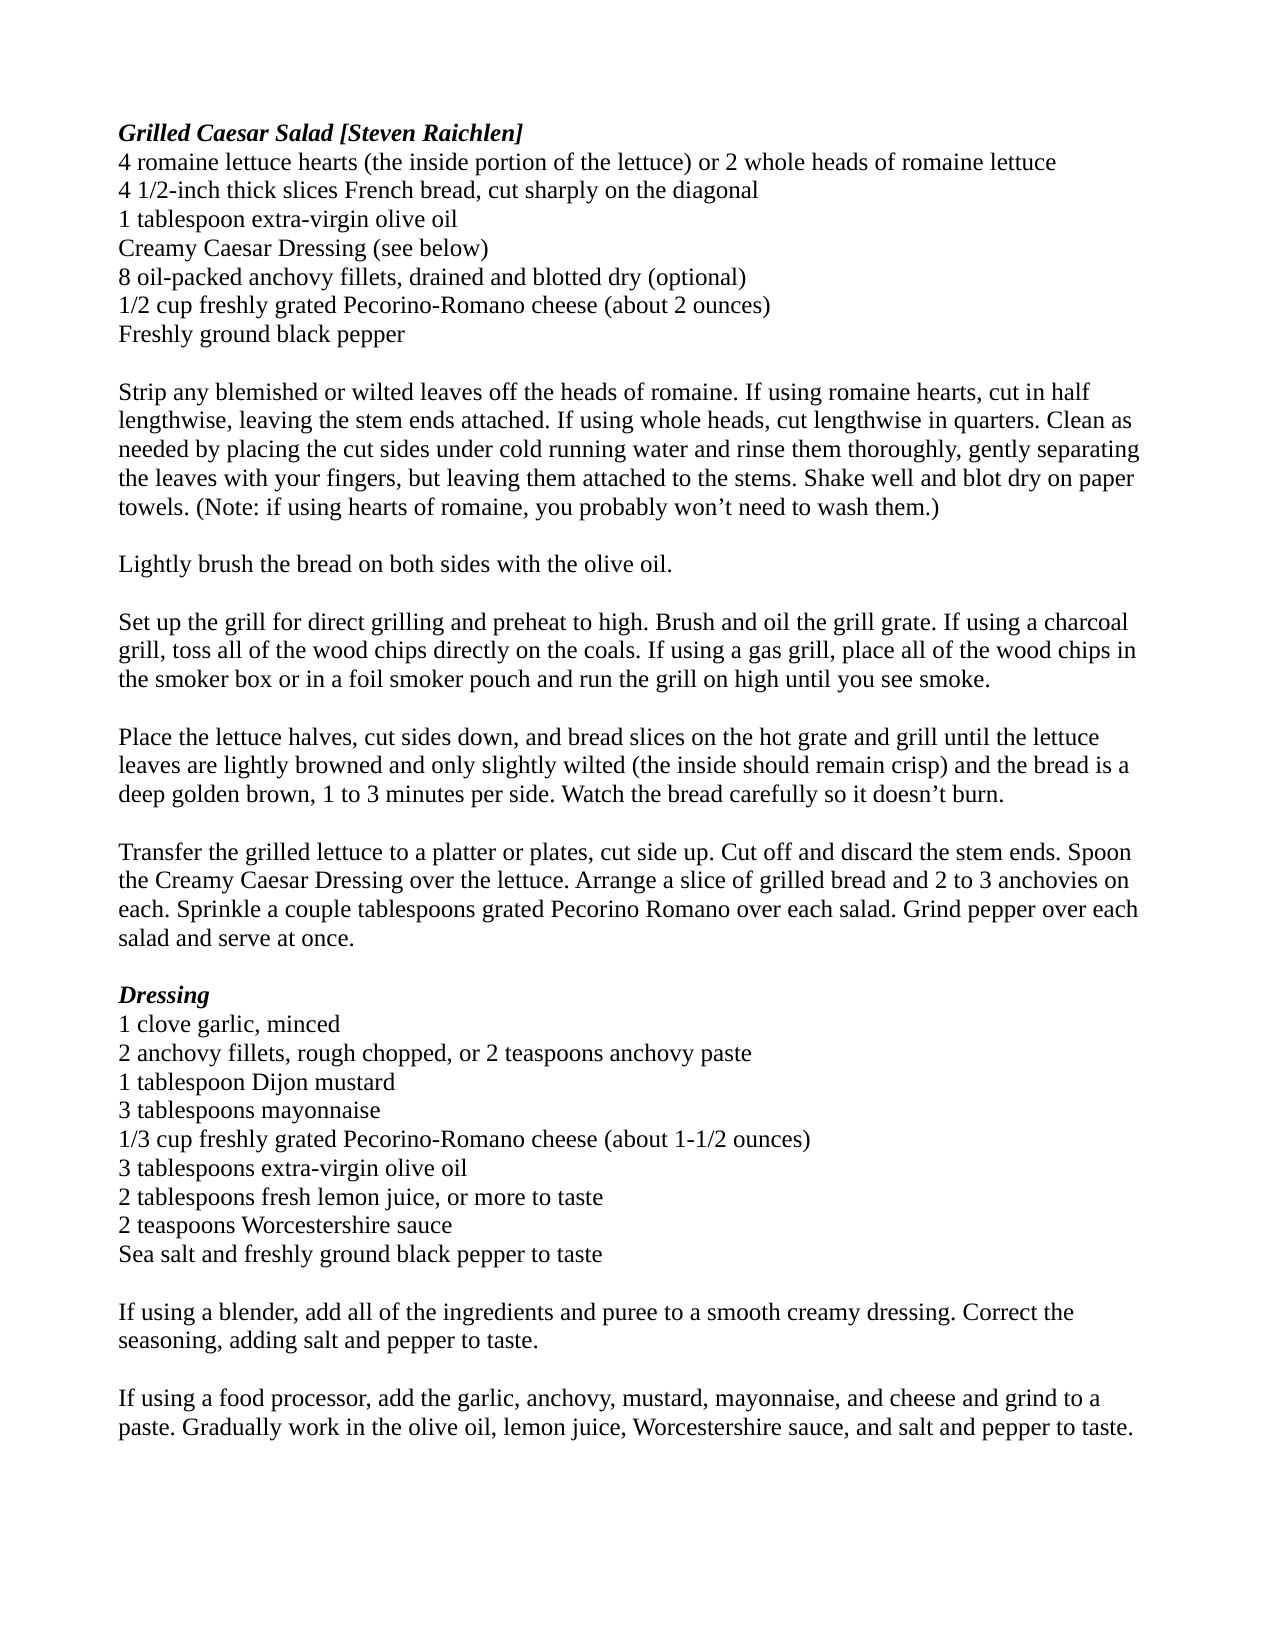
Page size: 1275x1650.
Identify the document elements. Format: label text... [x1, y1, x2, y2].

text Dressing [118, 981, 1157, 1009]
text Freshly ground black pepper [118, 319, 1157, 348]
text Sea salt and freshly ground black pepper to taste [118, 1239, 1157, 1268]
text 2 tablespoons fresh lemon juice, or more to taste [118, 1182, 1157, 1211]
text 8 oil-packed anchovy fillets, drained and blotted dry (optional) [118, 262, 1157, 291]
text Place the lettuce halves, cut sides down, and bread slices on the hot grate and grill until the lettuce leaves are lightly browned and only slightly wilted (the inside should remain crisp) and the bread is a deep golden brown, 1 to 3 minutes per side. Watch the bread carefully so it doesn’t burn. [118, 722, 1157, 808]
text 4 romaine lettuce hearts (the inside portion of the lettuce) or 2 whole heads of romaine lettuce [118, 147, 1157, 176]
text Strip any blemished or wilted leaves off the heads of romaine. If using romaine hearts, cut in half lengthwise, leaving the stem ends attached. If using whole heads, cut lengthwise in quarters. Clean as needed by placing the cut sides under cold running water and rinse them thoroughly, gently separating the leaves with your fingers, but leaving them attached to the stems. Shake well and blot dry on paper towels. (Note: if using hearts of romaine, you probably won’t need to wash them.) [118, 377, 1157, 521]
text 4 1/2-inch thick slices French bread, cut sharply on the diagonal [118, 176, 1157, 204]
text 1 tablespoon extra-virgin olive oil [118, 204, 1157, 233]
text 1/2 cup freshly grated Pecorino-Romano cheese (about 2 ounces) [118, 291, 1157, 319]
text 1/3 cup freshly grated Pecorino-Romano cheese (about 1-1/2 ounces) [118, 1124, 1157, 1153]
text 1 tablespoon Dijon mustard [118, 1067, 1157, 1096]
text If using a food processor, add the garlic, anchovy, mustard, mayonnaise, and cheese and grind to a paste. Gradually work in the olive oil, lemon juice, Worcestershire sauce, and salt and pepper to taste. [118, 1383, 1157, 1441]
text Lightly brush the bread on both sides with the olive oil. [118, 549, 1157, 578]
text 2 anchovy fillets, rough chopped, or 2 teaspoons anchovy paste [118, 1038, 1157, 1067]
text 3 tablespoons extra-virgin olive oil [118, 1153, 1157, 1182]
text If using a blender, add all of the ingredients and puree to a smooth creamy dressing. Correct the seasoning, adding salt and pepper to taste. [118, 1297, 1157, 1354]
text 1 clove garlic, minced [118, 1009, 1157, 1038]
text 2 teaspoons Worcestershire sauce [118, 1211, 1157, 1239]
text Transfer the grilled lettuce to a platter or plates, cut side up. Cut off and discard the stem ends. Spoon the Creamy Caesar Dressing over the lettuce. Arrange a slice of grilled bread and 2 to 3 anchovies on each. Sprinkle a couple tablespoons grated Pecorino Romano over each salad. Grind pepper over each salad and serve at once. [118, 837, 1157, 952]
text 3 tablespoons mayonnaise [118, 1096, 1157, 1124]
text Set up the grill for direct grilling and preheat to high. Brush and oil the grill grate. If using a charcoal grill, toss all of the wood chips directly on the coals. If using a gas grill, place all of the wood chips in the smoker box or in a foil smoker pouch and run the grill on high until you see smoke. [118, 607, 1157, 693]
text Grilled Caesar Salad [Steven Raichlen] [118, 118, 1157, 147]
text Creamy Caesar Dressing (see below) [118, 233, 1157, 262]
